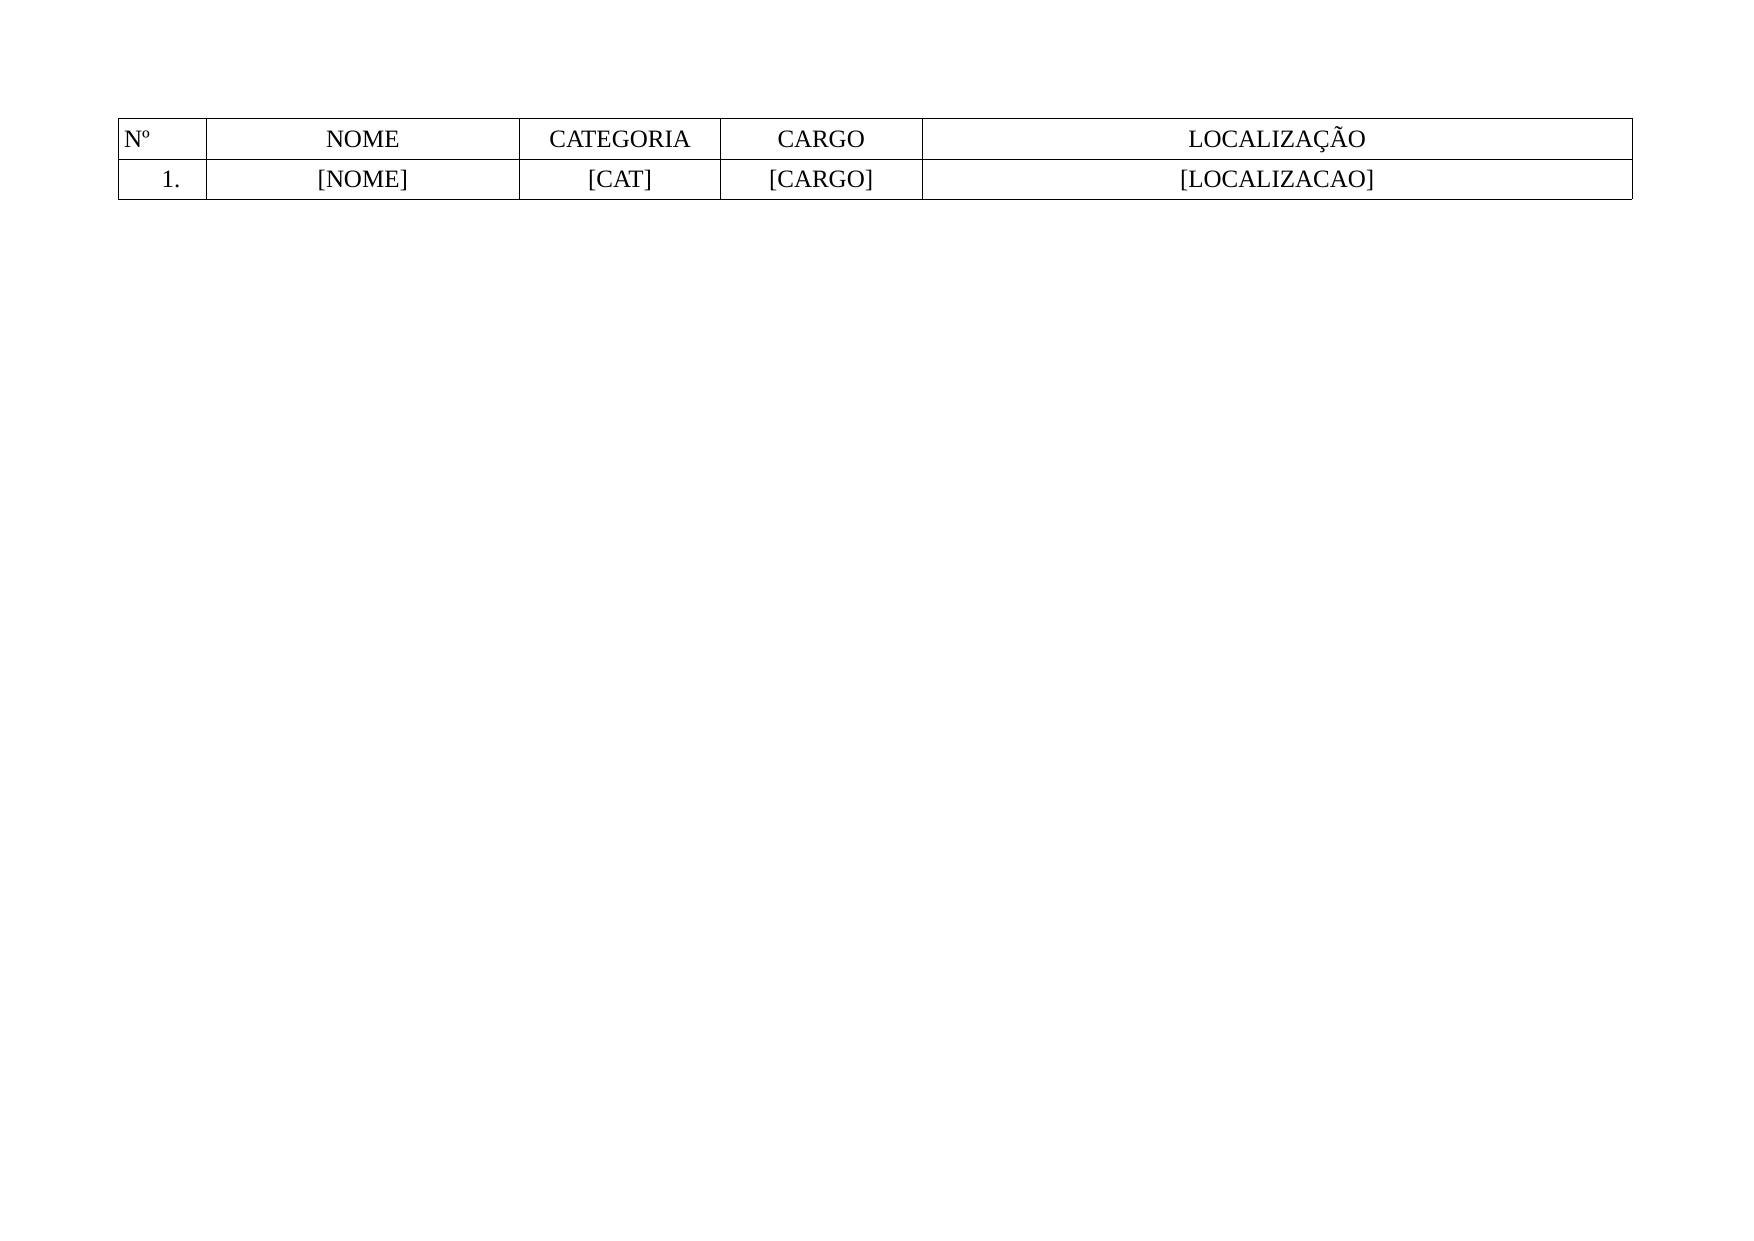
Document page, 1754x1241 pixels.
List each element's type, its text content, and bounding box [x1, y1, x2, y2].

table_header LOCALIZAÇÃO [923, 119, 1632, 158]
table_cell [CAT] [520, 160, 720, 199]
table_cell [CARGO] [721, 160, 922, 199]
table_cell [119, 160, 206, 199]
table_cell [LOCALIZACAO] [923, 160, 1632, 199]
table_header CARGO [721, 119, 922, 158]
table_header NOME [207, 119, 519, 158]
table_header CATEGORIA [520, 119, 720, 158]
table_header Nº [119, 119, 206, 158]
table_cell [NOME] [207, 160, 519, 199]
